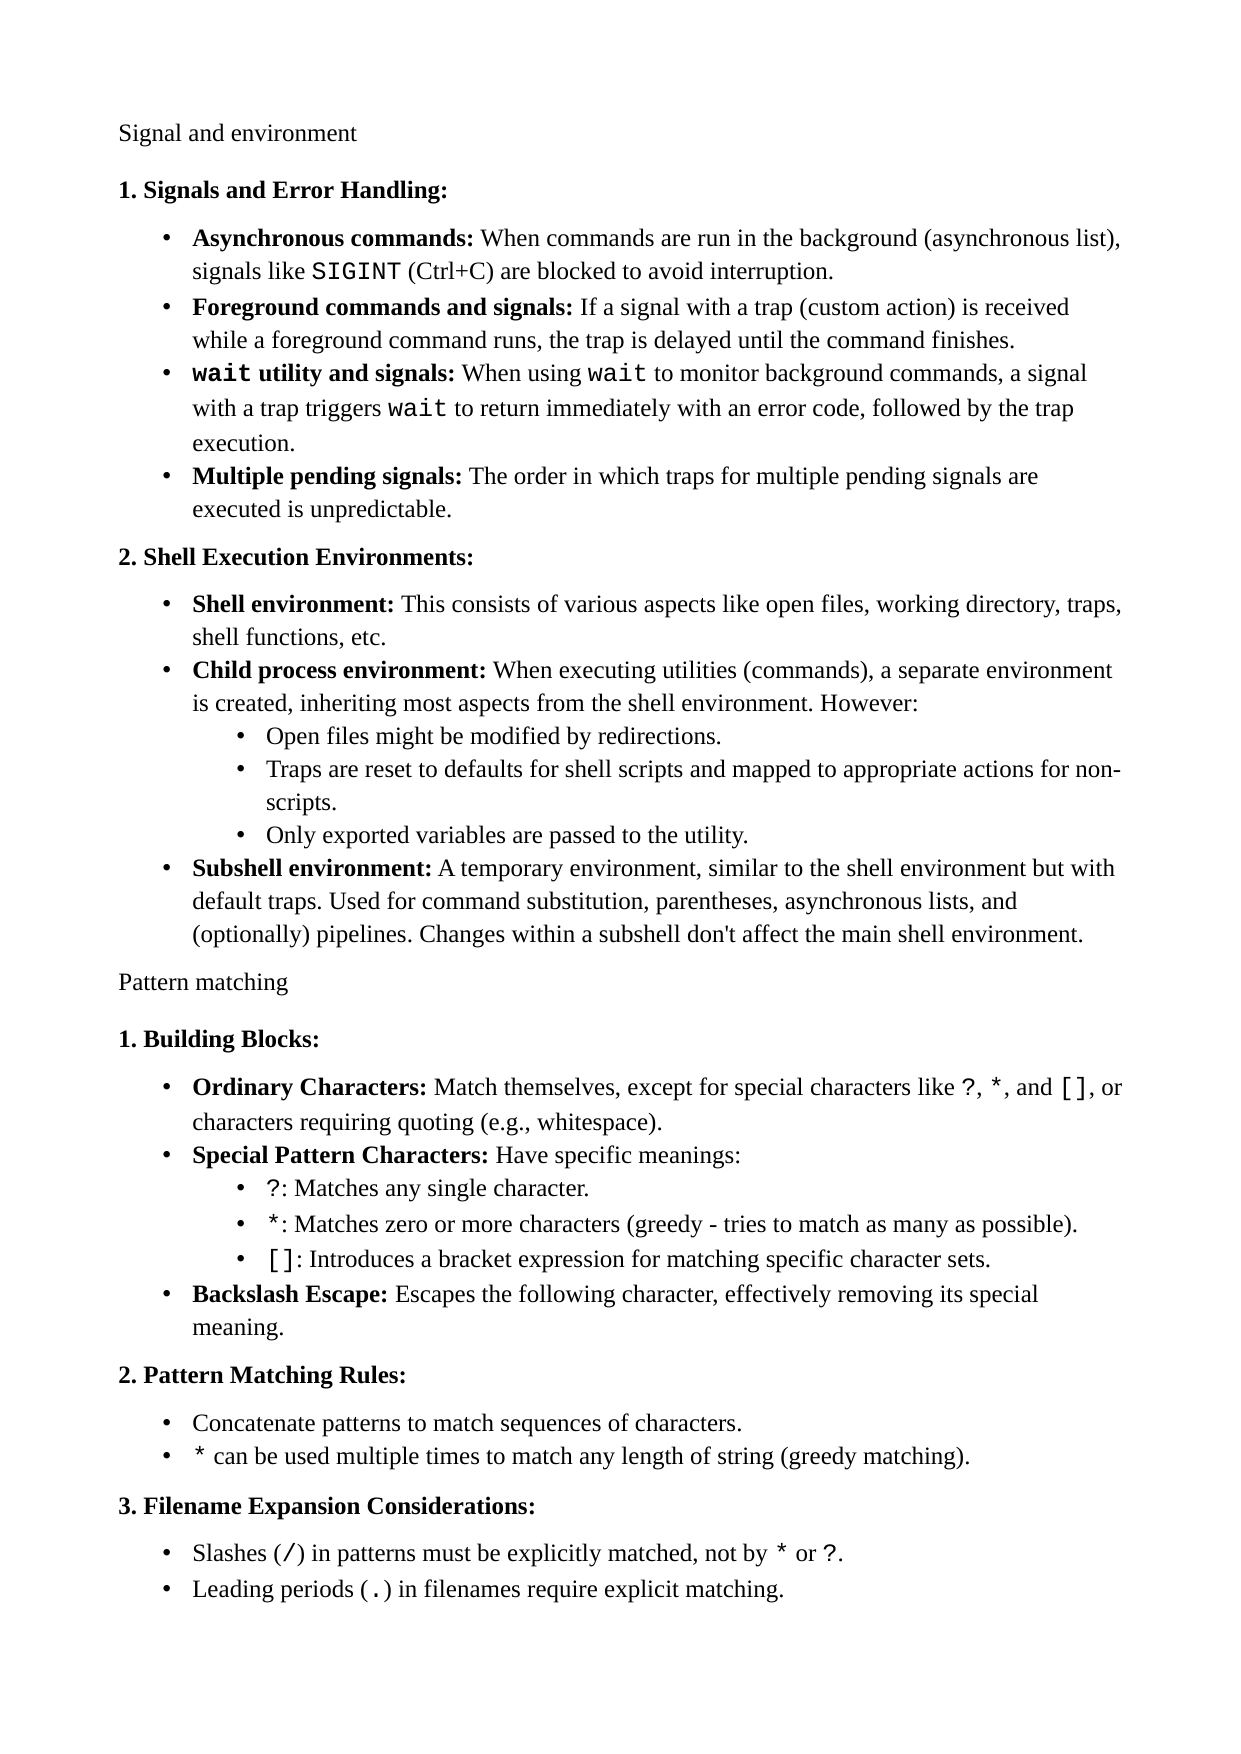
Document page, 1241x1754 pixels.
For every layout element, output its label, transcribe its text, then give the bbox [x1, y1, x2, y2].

list *: Matches zero or more characters (greedy - tries to match as many as possible). [236, 1209, 1122, 1239]
list Subshell environment: A temporary environment, similar to the shell environment but with default traps. Used for command substitution, parentheses, asynchronous lists, and (optionally) pipelines. Changes within a subshell don't affect the main shell environment. [162, 853, 1122, 948]
text 3. Filename Expansion Considerations: [118, 1491, 1122, 1519]
text 2. Shell Execution Environments: [118, 542, 1122, 570]
list []: Introduces a bracket expression for matching specific character sets. [236, 1244, 1122, 1275]
list Only exported variables are passed to the utility. [236, 820, 1122, 849]
list Shell environment: This consists of various aspects like open files, working directory, traps, shell functions, etc. [162, 589, 1122, 651]
list wait utility and signals: When using wait to monitor background commands, a signal with a trap triggers wait to return immediately with an error code, followed by the trap execution. [162, 358, 1122, 457]
list Multiple pending signals: The order in which traps for multiple pending signals are executed is unpredictable. [162, 461, 1122, 523]
text Pattern matching [118, 967, 1122, 996]
list Ordinary Characters: Match themselves, except for special characters like ?, *, and [], or characters requiring quoting (e.g., whitespace). [162, 1072, 1122, 1136]
list Foreground commands and signals: If a signal with a trap (custom action) is received while a foreground command runs, the trap is delayed until the command finishes. [162, 292, 1122, 353]
list * can be used multiple times to match any length of string (greedy matching). [162, 1441, 1122, 1472]
list ?: Matches any single character. [236, 1173, 1122, 1204]
text 1. Building Blocks: [118, 1024, 1122, 1053]
list Slashes (/) in patterns must be explicitly matched, not by * or ?. [162, 1538, 1122, 1569]
list Asynchronous commands: When commands are run in the background (asynchronous list), signals like SIGINT (Ctrl+C) are blocked to avoid interruption. [162, 223, 1122, 287]
list Open files might be modified by redirections. [236, 721, 1122, 750]
list Concatenate patterns to match sequences of characters. [162, 1408, 1122, 1436]
list Child process environment: When executing utilities (commands), a separate environment is created, inheriting most aspects from the shell environment. However: [162, 655, 1122, 717]
list Special Pattern Characters: Have specific meanings: [162, 1140, 1122, 1169]
text Signal and environment [118, 118, 1122, 147]
list Leading periods (.) in filenames require explicit matching. [162, 1574, 1122, 1604]
text 1. Signals and Error Handling: [118, 176, 1122, 204]
list Backslash Escape: Escapes the following character, effectively removing its special meaning. [162, 1279, 1122, 1341]
text 2. Pattern Matching Rules: [118, 1360, 1122, 1389]
list Traps are reset to defaults for shell scripts and mapped to appropriate actions for non-scripts. [236, 754, 1122, 816]
